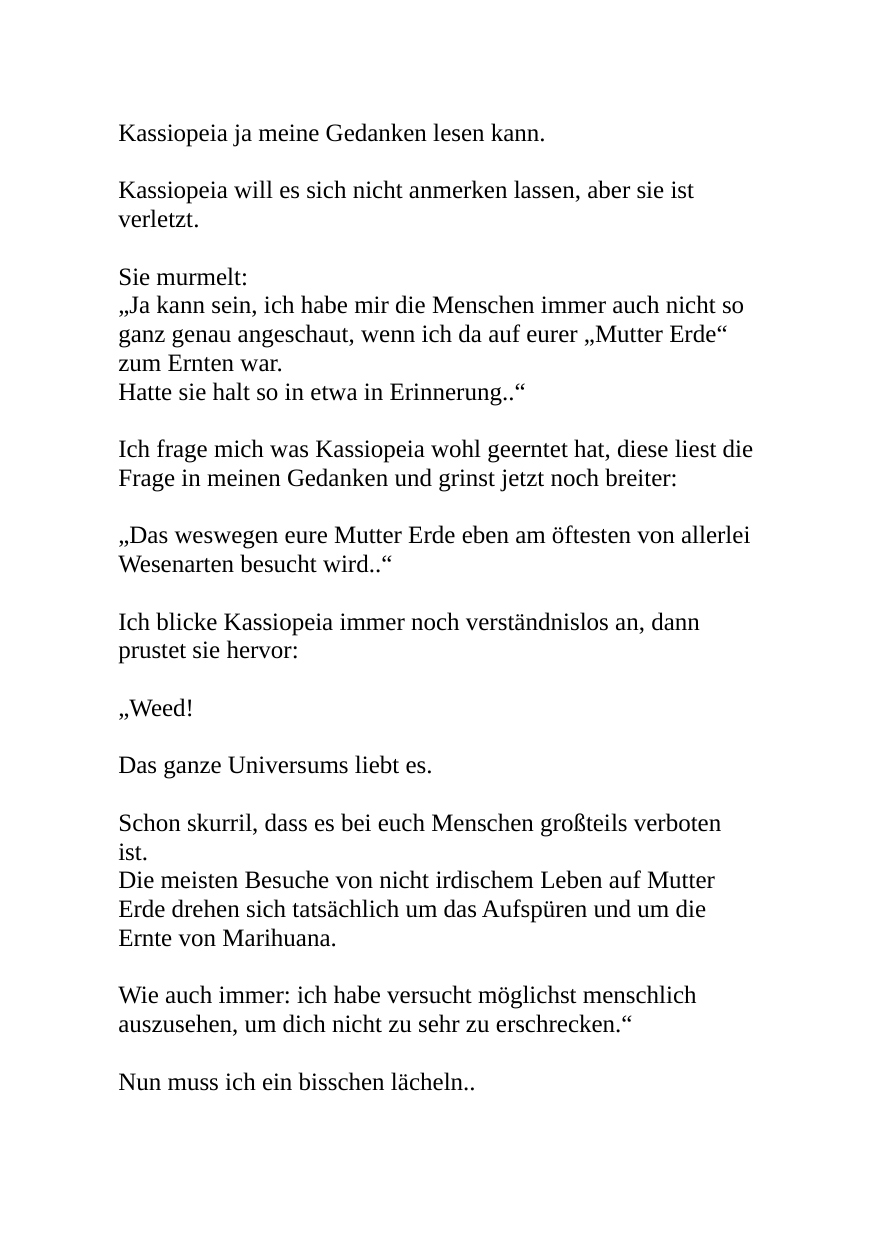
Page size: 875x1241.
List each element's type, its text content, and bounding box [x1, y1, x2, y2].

text Ich blicke Kassiopeia immer noch verständnislos an, dann prustet sie hervor: [118, 607, 756, 664]
text „Ja kann sein, ich habe mir die Menschen immer auch nicht so ganz genau angeschaut, wenn ich da auf eurer „Mutter Erde“ zum Ernten war. [118, 291, 756, 377]
text Sie murmelt: [118, 262, 756, 291]
text Ich frage mich was Kassiopeia wohl geerntet hat, diese liest die Frage in meinen Gedanken und grinst jetzt noch breiter: [118, 434, 756, 492]
text Das ganze Universums liebt es. [118, 751, 756, 779]
text Kassiopeia ja meine Gedanken lesen kann. [118, 118, 756, 147]
text Nun muss ich ein bisschen lächeln.. [118, 1067, 756, 1096]
text Wie auch immer: ich habe versucht möglichst menschlich auszusehen, um dich nicht zu sehr zu erschrecken.“ [118, 981, 756, 1038]
text „Das weswegen eure Mutter Erde eben am öftesten von allerlei Wesenarten besucht wird..“ [118, 521, 756, 578]
text Schon skurril, dass es bei euch Menschen großteils verboten ist. [118, 808, 756, 866]
text Kassiopeia will es sich nicht anmerken lassen, aber sie ist verletzt. [118, 176, 756, 233]
text Hatte sie halt so in etwa in Erinnerung..“ [118, 377, 756, 406]
text Die meisten Besuche von nicht irdischem Leben auf Mutter Erde drehen sich tatsächlich um das Aufspüren und um die Ernte von Marihuana. [118, 866, 756, 952]
text „Weed! [118, 693, 756, 722]
